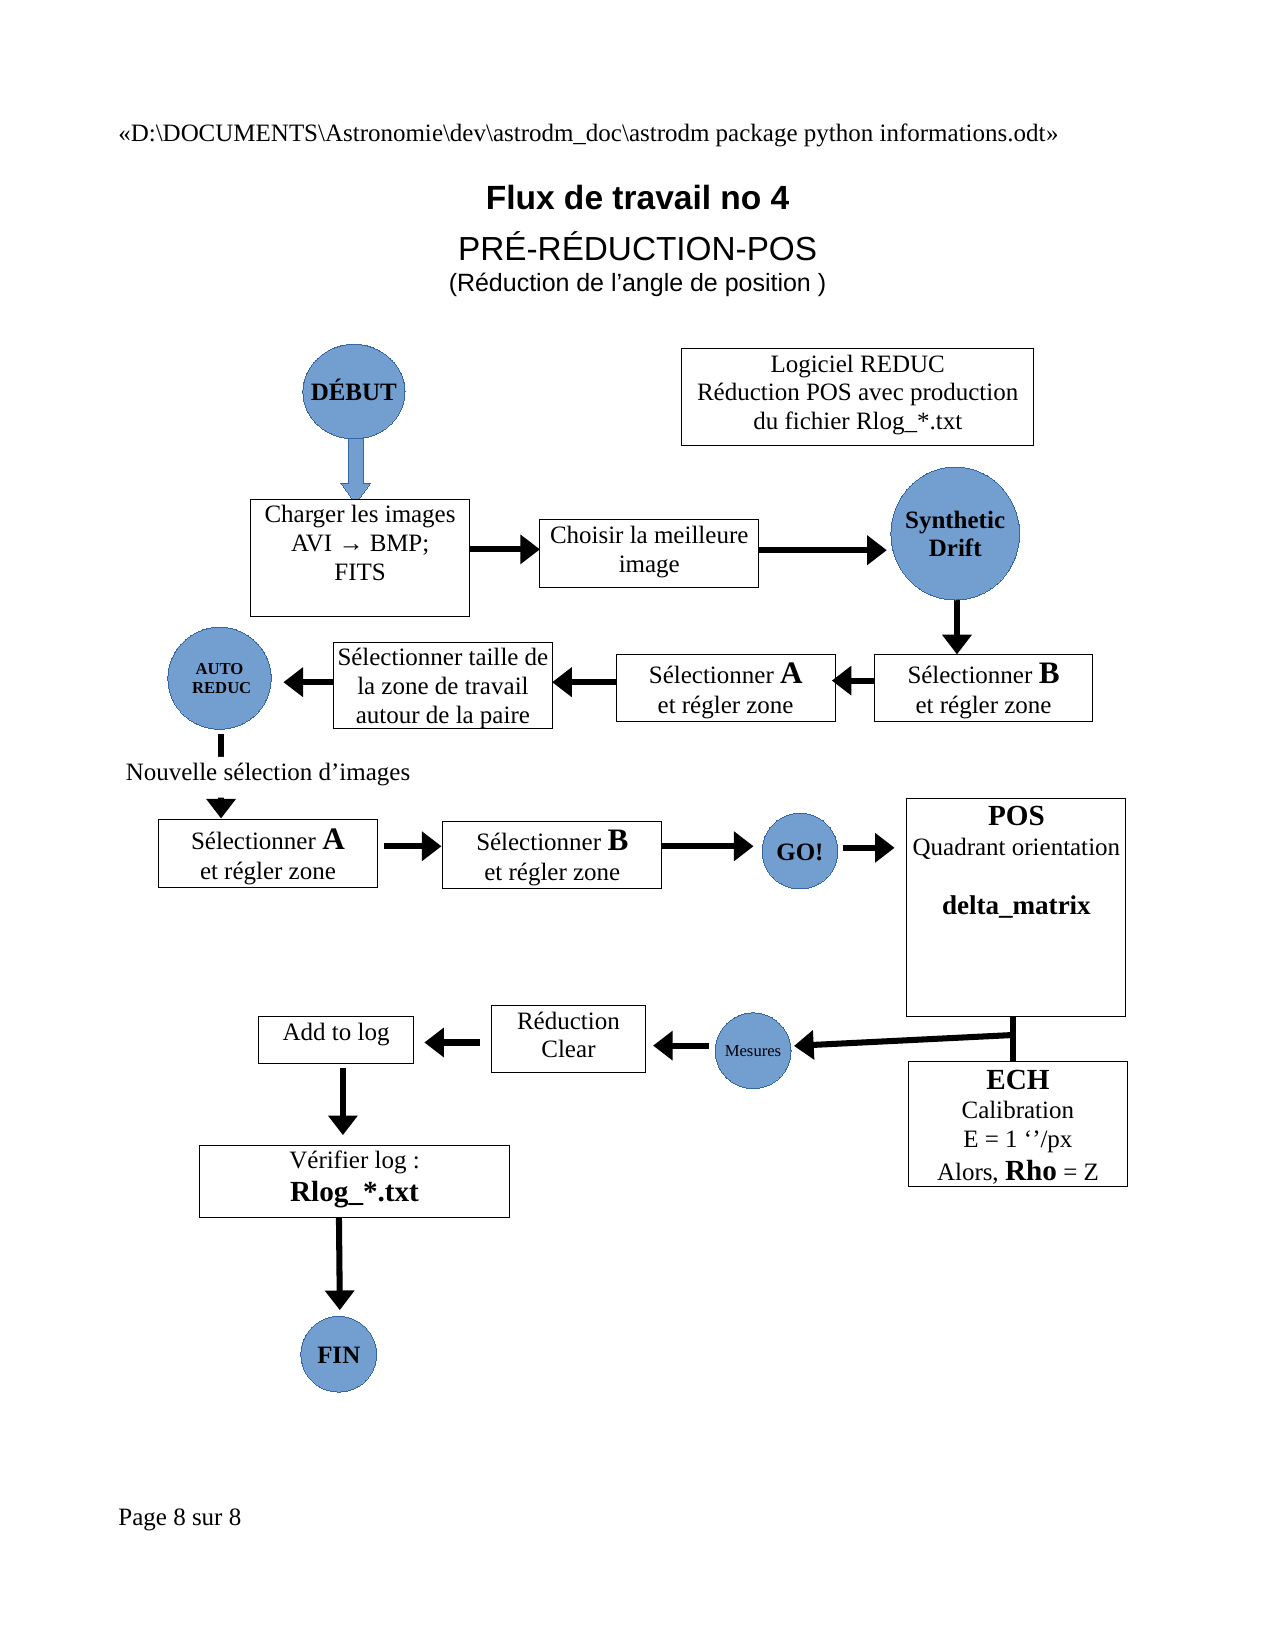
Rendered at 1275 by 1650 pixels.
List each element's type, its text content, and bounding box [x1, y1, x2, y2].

text PRÉ-RÉDUCTION-POS [118, 229, 1157, 268]
text (Réduction de l’angle de position ) [118, 268, 1157, 296]
subtitle Flux de travail no 4 [118, 178, 1157, 217]
